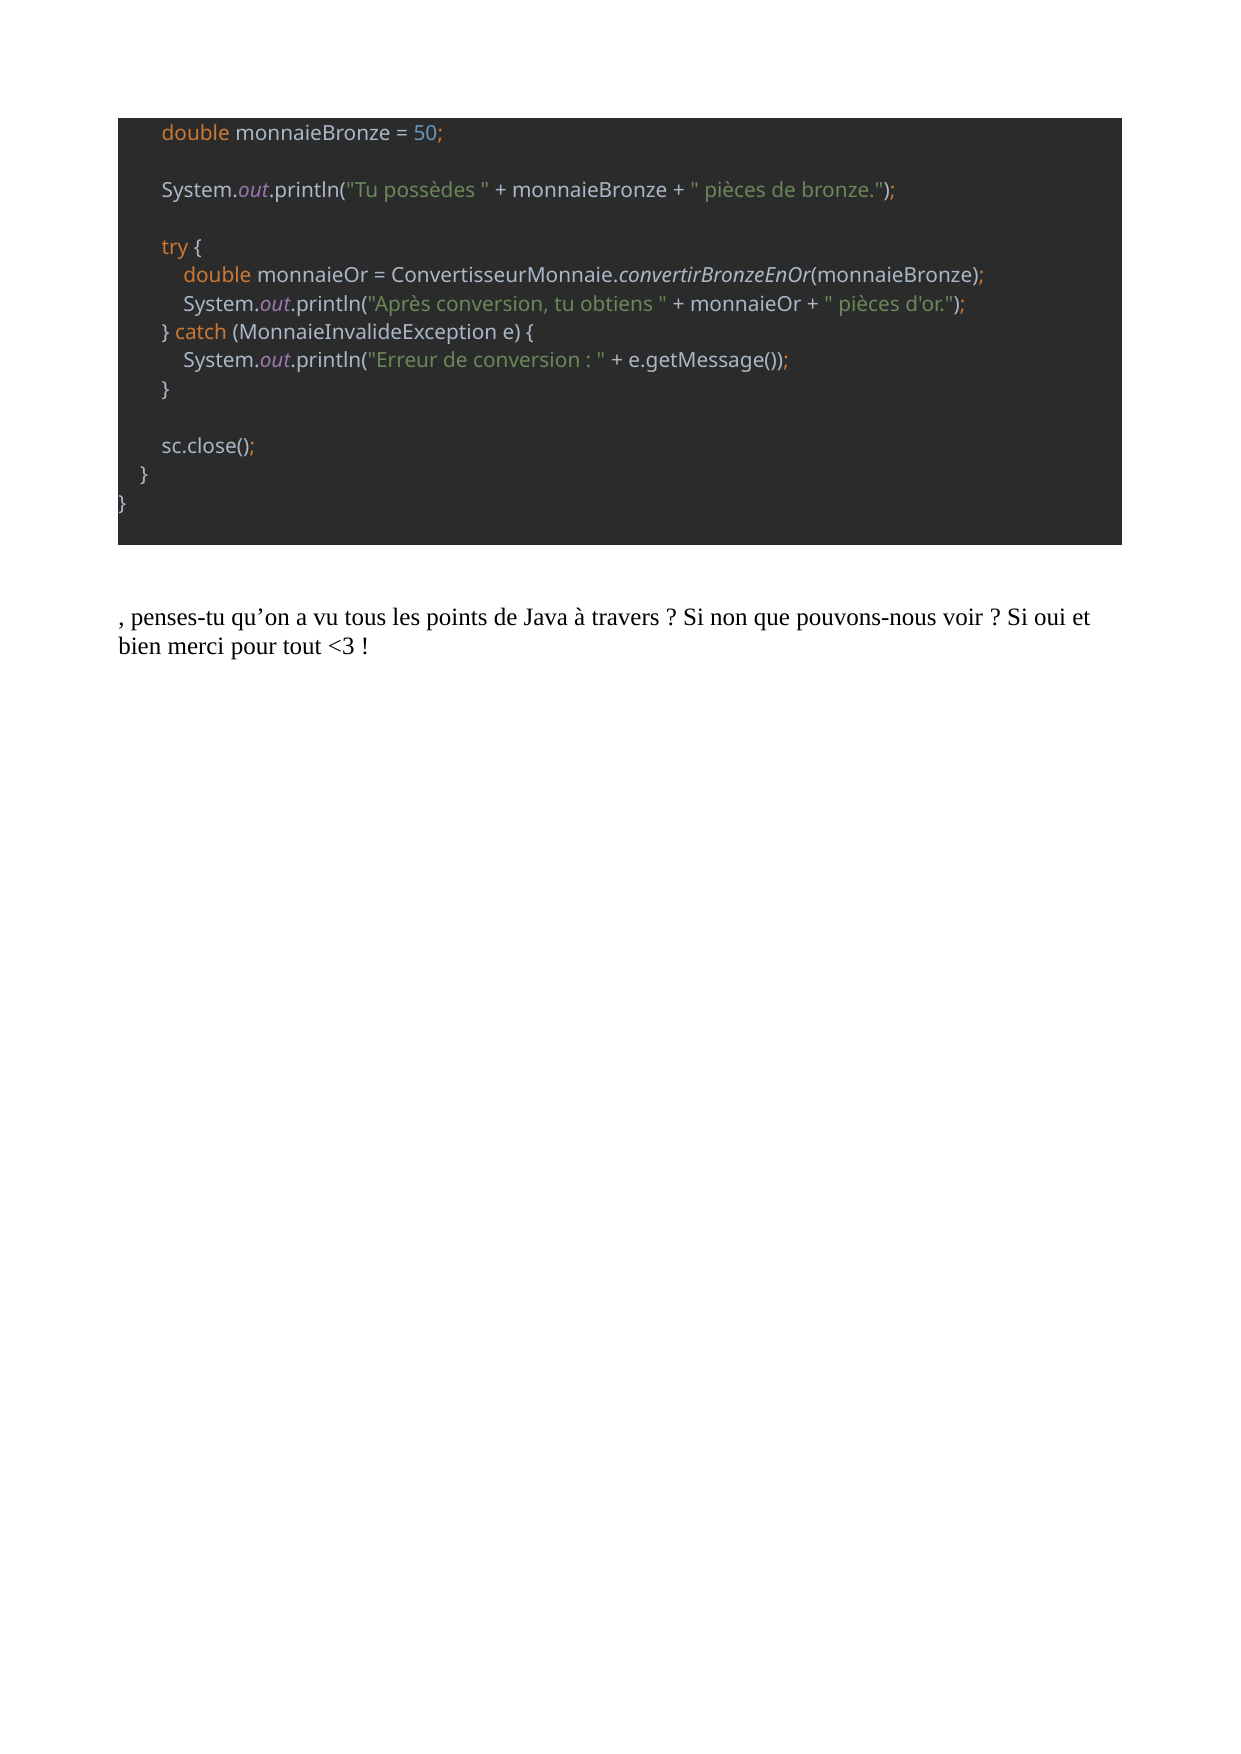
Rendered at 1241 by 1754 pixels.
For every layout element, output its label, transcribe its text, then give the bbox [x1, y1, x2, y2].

text , penses-tu qu’on a vu tous les points de Java à travers ? Si non que pouvons-nous voir ? Si oui et bien merci pour tout <3 ! [118, 602, 1122, 660]
text double monnaieBronze = 50; System.out.println("Tu possèdes " + monnaieBronze + " pièces de bronze."); try { double monnaieOr = ConvertisseurMonnaie.convertirBronzeEnOr(monnaieBronze); System.out.println("Après conversion, tu obtiens " + monnaieOr + " pièces d'or."); } catch (MonnaieInvalideException e) { System.out.println("Erreur de conversion : " + e.getMessage()); } sc.close(); } } [118, 118, 1122, 545]
